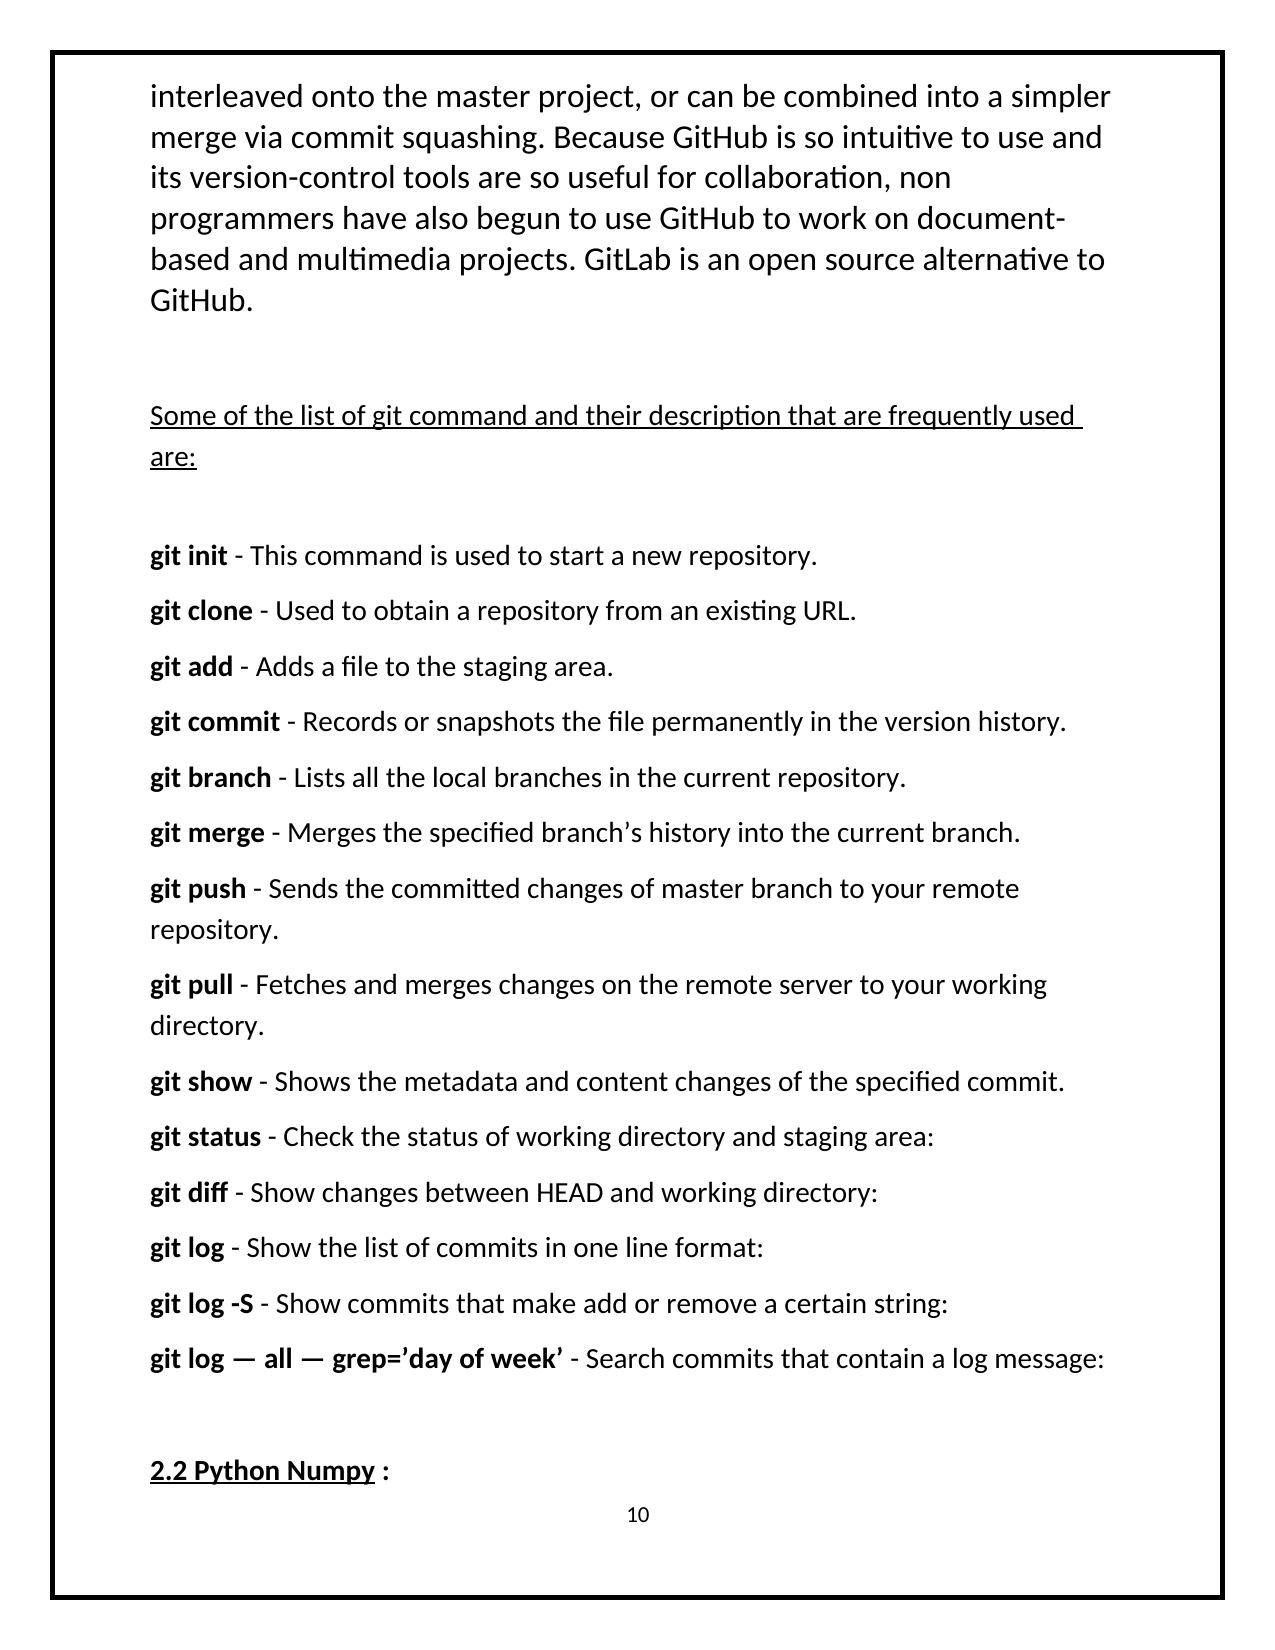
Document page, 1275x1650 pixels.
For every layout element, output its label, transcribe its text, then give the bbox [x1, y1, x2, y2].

text git log — all — grep=’day of week’ - Search commits that contain a log message: [150, 1341, 1125, 1376]
text git status - Check the status of working directory and staging area: [150, 1118, 1125, 1154]
text git log -S - Show commits that make add or remove a certain string: [150, 1285, 1125, 1321]
text git commit - Records or snapshots the file permanently in the version history. [150, 703, 1125, 739]
text git diff - Show changes between HEAD and working directory: [150, 1174, 1125, 1209]
text Some of the list of git command and their description that are frequently used are: [150, 397, 1125, 473]
text git push - Sends the committed changes of master branch to your remote repository. [150, 870, 1125, 947]
text git merge - Merges the specified branch’s history into the current branch. [150, 814, 1125, 850]
text git clone - Used to obtain a repository from an existing URL. [150, 592, 1125, 628]
text 2.2 Python Numpy : [150, 1452, 1125, 1487]
text git branch - Lists all the local branches in the current repository. [150, 759, 1125, 794]
text git log - Show the list of commits in one line format: [150, 1229, 1125, 1265]
text git pull - Fetches and merges changes on the remote server to your working directory. [150, 966, 1125, 1043]
text git init - This command is used to start a new repository. [150, 537, 1125, 572]
text git show - Shows the metadata and content changes of the specified commit. [150, 1063, 1125, 1098]
text interleaved onto the master project, or can be combined into a simpler merge via commit squashing. Because GitHub is so intuitive to use and its version-control tools are so useful for collaboration, non programmers have also begun to use GitHub to work on document-based and multimedia projects. GitLab is an open source alternative to GitHub. [150, 75, 1125, 319]
text git add - Adds a file to the staging area. [150, 648, 1125, 683]
